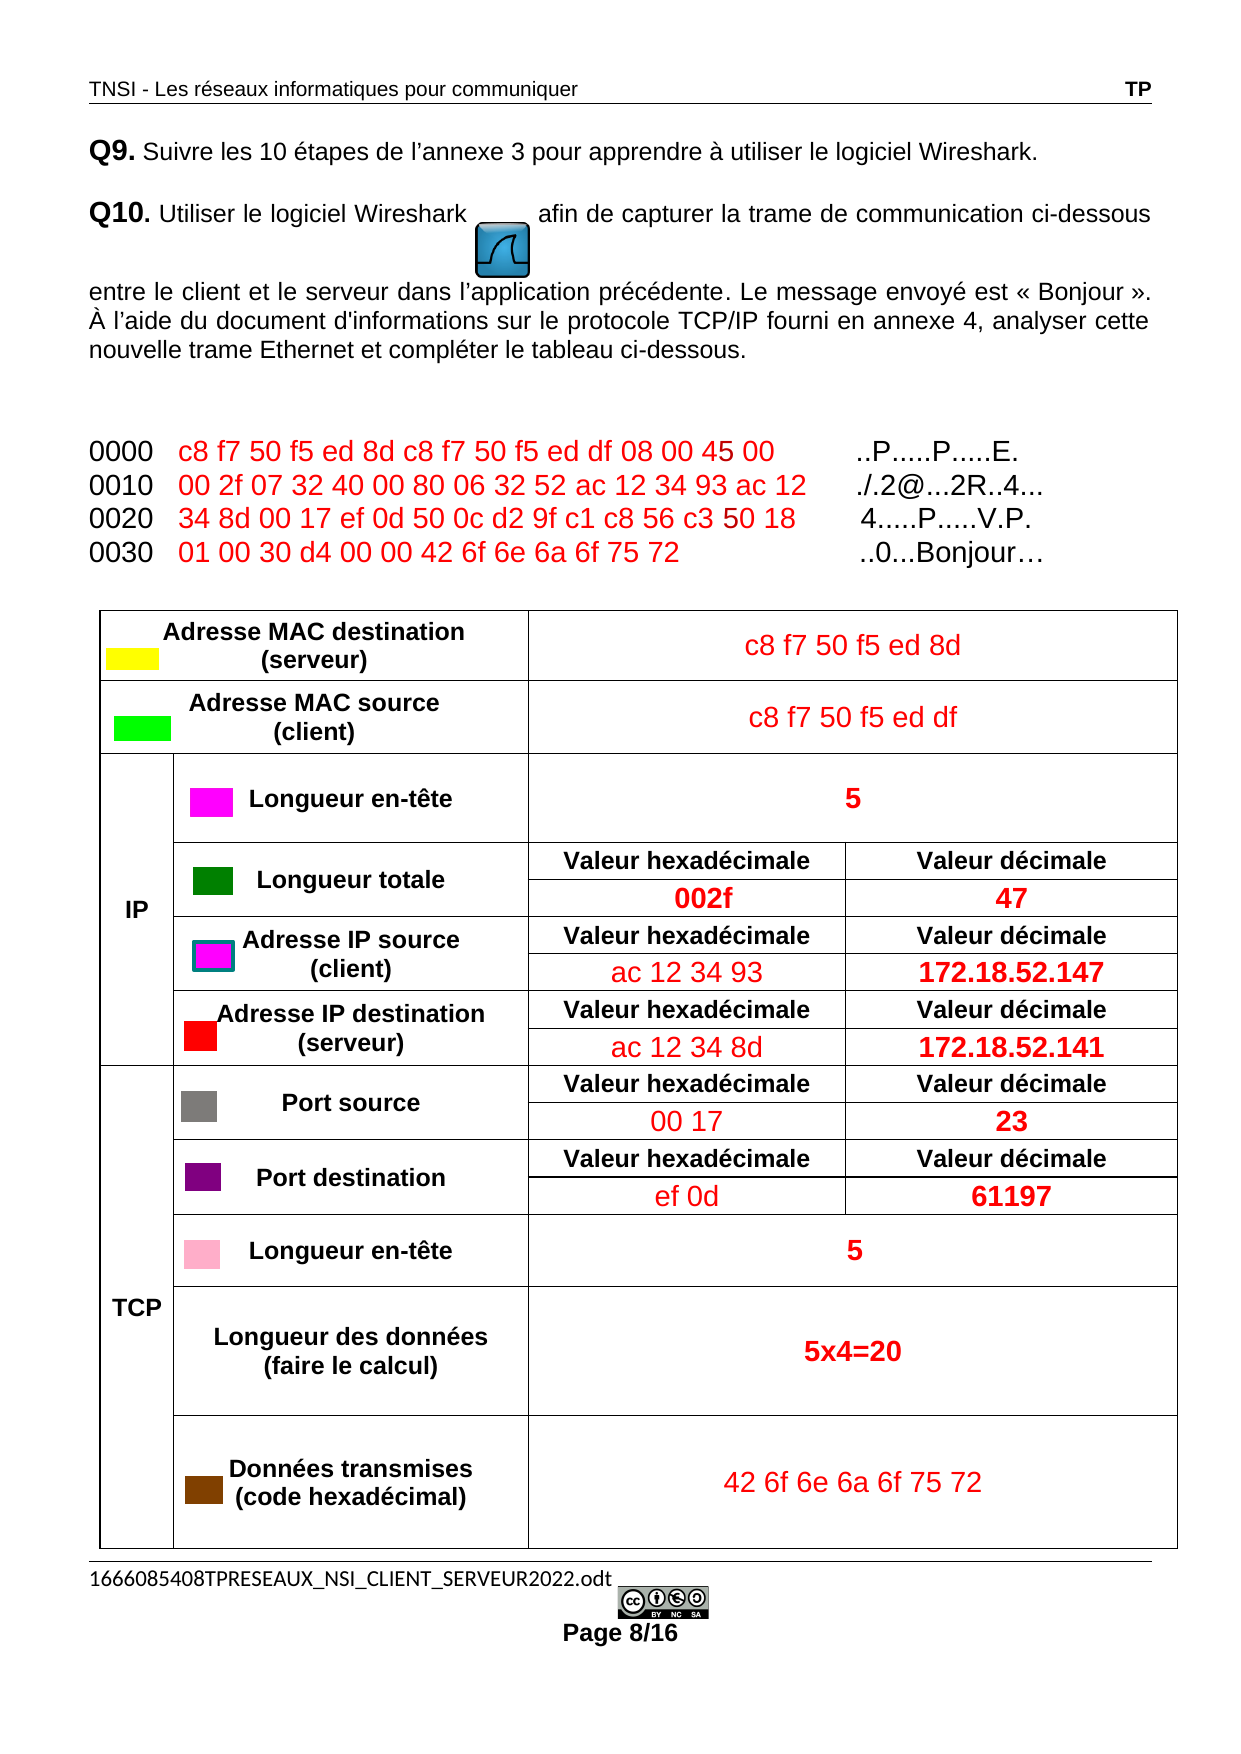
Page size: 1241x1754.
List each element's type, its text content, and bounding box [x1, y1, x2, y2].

text Q10. Utiliser le logiciel Wireshark afin de capturer la trame de communication ci-dessous entre le client et le serveur dans l’application précédente. Le message envoyé est « Bonjour ». À l’aide du document d'informations sur le protocole TCP/IP fourni en annexe 4, analyser cette nouvelle trame Ethernet et compléter le tableau ci-dessous. [89, 195, 1152, 363]
table_cell 23 [846, 1103, 1177, 1139]
table_cell Valeur hexadécimale [529, 1140, 845, 1176]
table_cell 002f [529, 880, 845, 916]
table_cell Longueur totale [174, 843, 528, 916]
table_cell 42 6f 6e 6a 6f 75 72 [529, 1416, 1177, 1548]
table_cell Valeur décimale [846, 1066, 1177, 1102]
table_cell Valeur décimale [846, 917, 1177, 953]
text Q9. Suivre les 10 étapes de l’annexe 3 pour apprendre à utiliser le logiciel Wireshark. [89, 133, 1152, 166]
table_cell Longueur des données (faire le calcul) [174, 1287, 528, 1415]
table_header Adresse MAC destination (serveur) [101, 611, 528, 679]
table_cell 5x4=20 [529, 1287, 1177, 1415]
table_cell Longueur en-tête [174, 1215, 528, 1286]
text 0030 01 00 30 d4 00 00 42 6f 6e 6a 6f 75 72 ..0...Bonjour… [89, 535, 1152, 569]
table_cell Valeur décimale [846, 991, 1177, 1028]
table_cell Port destination [174, 1140, 528, 1213]
table_cell Valeur hexadécimale [529, 843, 845, 879]
text 0010 00 2f 07 32 40 00 80 06 32 52 ac 12 34 93 ac 12 ./.2@...2R..4... [89, 468, 1152, 502]
table_cell 61197 [846, 1178, 1177, 1213]
table_cell 47 [846, 880, 1177, 916]
text 0020 34 8d 00 17 ef 0d 50 0c d2 9f c1 c8 56 c3 50 18 4.....P.....V.P. [89, 502, 1152, 535]
table_cell IP [101, 754, 173, 1065]
table_cell c8 f7 50 f5 ed df [529, 681, 1177, 753]
table_cell Données transmises (code hexadécimal) [174, 1416, 528, 1548]
table_cell Adresse IP source (client) [174, 917, 528, 990]
table_cell TCP [101, 1066, 173, 1548]
table_cell ef 0d [529, 1178, 845, 1213]
table_header c8 f7 50 f5 ed 8d [529, 611, 1177, 679]
table_cell 172.18.52.141 [846, 1029, 1177, 1065]
table_cell Valeur décimale [846, 1140, 1177, 1176]
table_cell ac 12 34 93 [529, 954, 845, 990]
table_cell Valeur décimale [846, 843, 1177, 879]
table_cell Longueur en-tête [174, 754, 528, 842]
table_cell Valeur hexadécimale [529, 1066, 845, 1102]
table_cell Adresse MAC source (client) [101, 681, 528, 753]
text 0000 c8 f7 50 f5 ed 8d c8 f7 50 f5 ed df 08 00 45 00 ..P.....P.....E. [89, 434, 1152, 468]
table_cell Adresse IP destination (serveur) [174, 991, 528, 1065]
table_cell Valeur hexadécimale [529, 991, 845, 1028]
table_cell ac 12 34 8d [529, 1029, 845, 1065]
table_cell 00 17 [529, 1103, 845, 1139]
table_cell Port source [174, 1066, 528, 1139]
table_cell 5 [529, 754, 1177, 842]
table_cell Valeur hexadécimale [529, 917, 845, 953]
table_cell 5 [529, 1215, 1177, 1286]
table_cell 172.18.52.147 [846, 954, 1177, 990]
